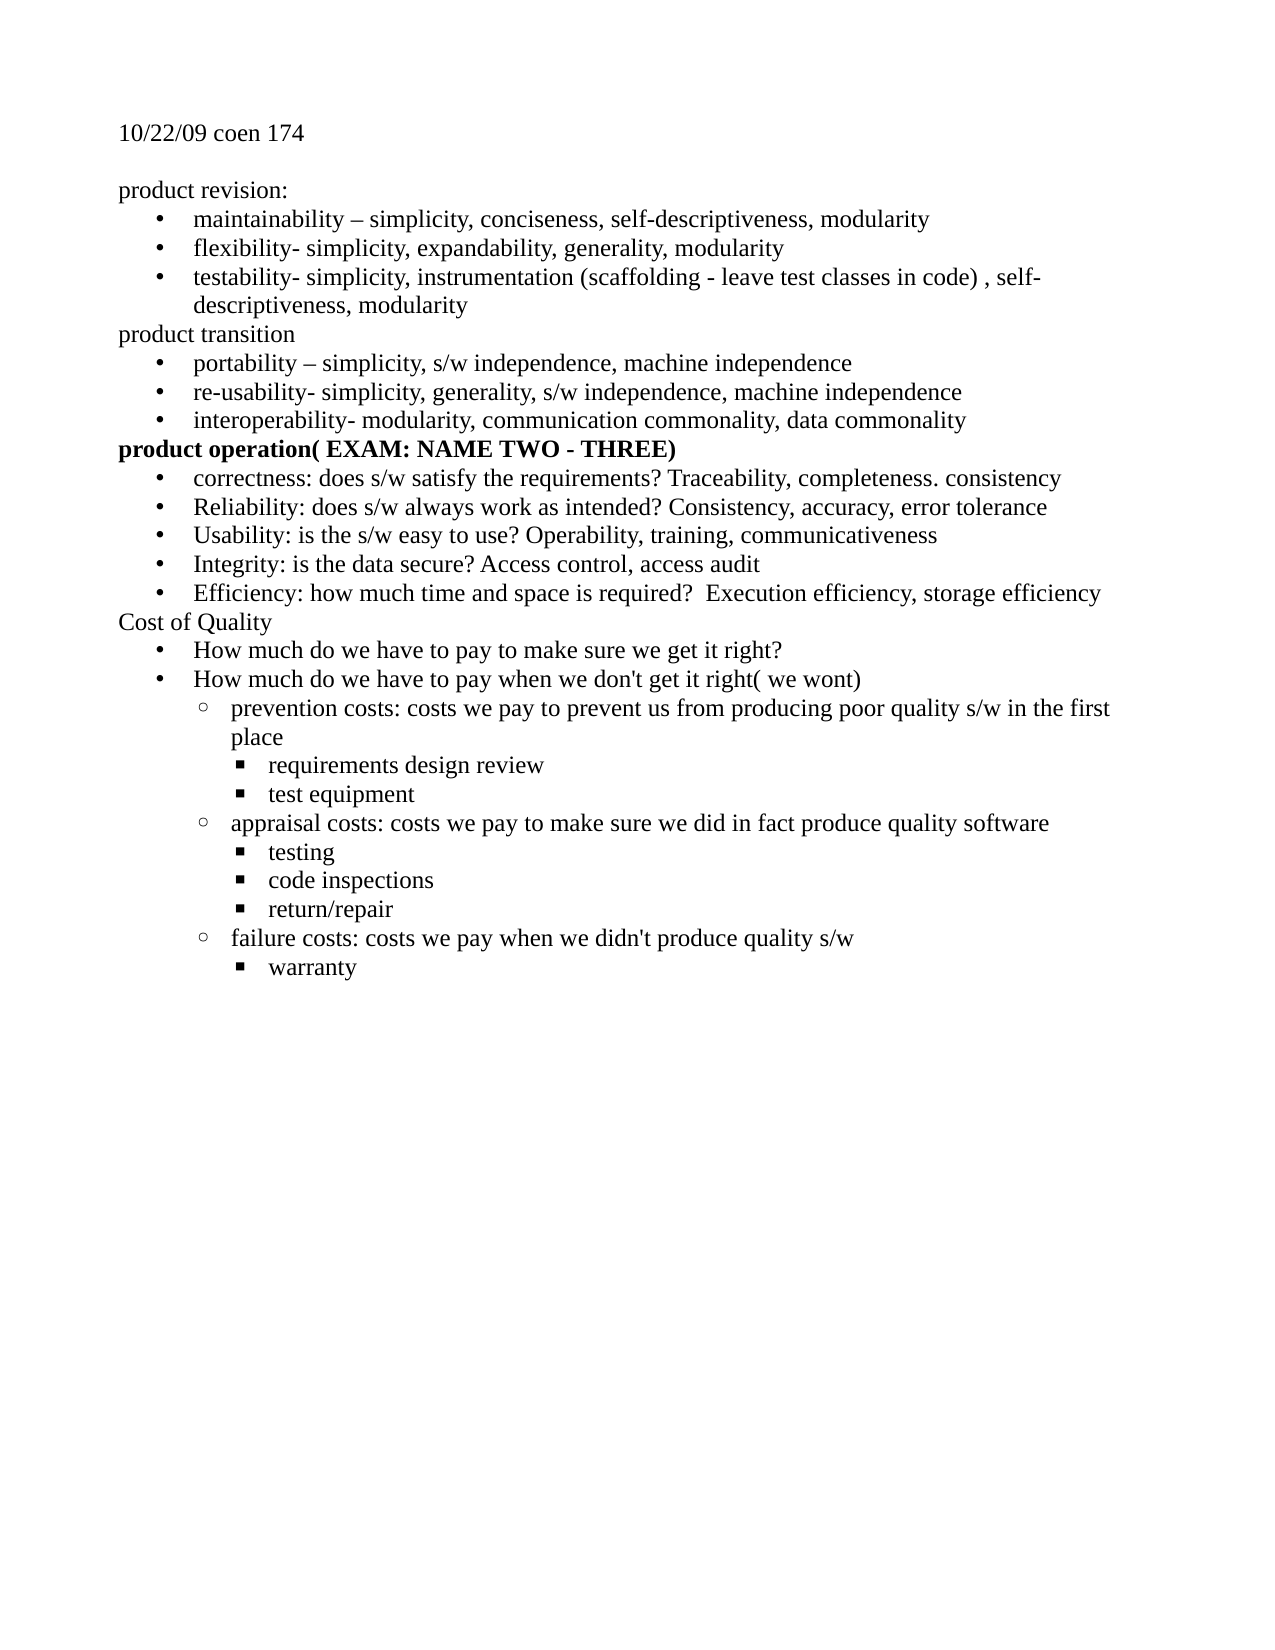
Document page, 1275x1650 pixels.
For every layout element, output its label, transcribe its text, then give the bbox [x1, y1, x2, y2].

list testing [231, 837, 1157, 866]
list code inspections [231, 866, 1157, 894]
list testability- simplicity, instrumentation (scaffolding - leave test classes in code) , self-descriptiveness, modularity [156, 262, 1157, 319]
list interoperability- modularity, communication commonality, data commonality [156, 406, 1157, 434]
list How much do we have to pay when we don't get it right( we wont) [156, 664, 1157, 693]
text product operation( EXAM: NAME TWO - THREE) [118, 434, 1157, 463]
list appraisal costs: costs we pay to make sure we did in fact produce quality software [193, 808, 1157, 837]
list How much do we have to pay to make sure we get it right? [156, 636, 1157, 664]
list failure costs: costs we pay when we didn't produce quality s/w [193, 923, 1157, 952]
list requirements design review [231, 751, 1157, 779]
list Reliability: does s/w always work as intended? Consistency, accuracy, error tolerance [156, 492, 1157, 521]
list test equipment [231, 779, 1157, 808]
list flexibility- simplicity, expandability, generality, modularity [156, 233, 1157, 262]
list warranty [231, 952, 1157, 981]
list Integrity: is the data secure? Access control, access audit [156, 549, 1157, 578]
list Efficiency: how much time and space is required? Execution efficiency, storage efficiency [156, 578, 1157, 607]
list portability – simplicity, s/w independence, machine independence [156, 348, 1157, 377]
list return/repair [231, 894, 1157, 923]
list Usability: is the s/w easy to use? Operability, training, communicativeness [156, 521, 1157, 549]
list re-usability- simplicity, generality, s/w independence, machine independence [156, 377, 1157, 406]
list maintainability – simplicity, conciseness, self-descriptiveness, modularity [156, 204, 1157, 233]
text product revision: [118, 176, 1157, 204]
list prevention costs: costs we pay to prevent us from producing poor quality s/w in the first place [193, 693, 1157, 751]
text product transition [118, 319, 1157, 348]
list correctness: does s/w satisfy the requirements? Traceability, completeness. consistency [156, 463, 1157, 492]
text Cost of Quality [118, 607, 1157, 636]
text 10/22/09 coen 174 [118, 118, 1157, 147]
